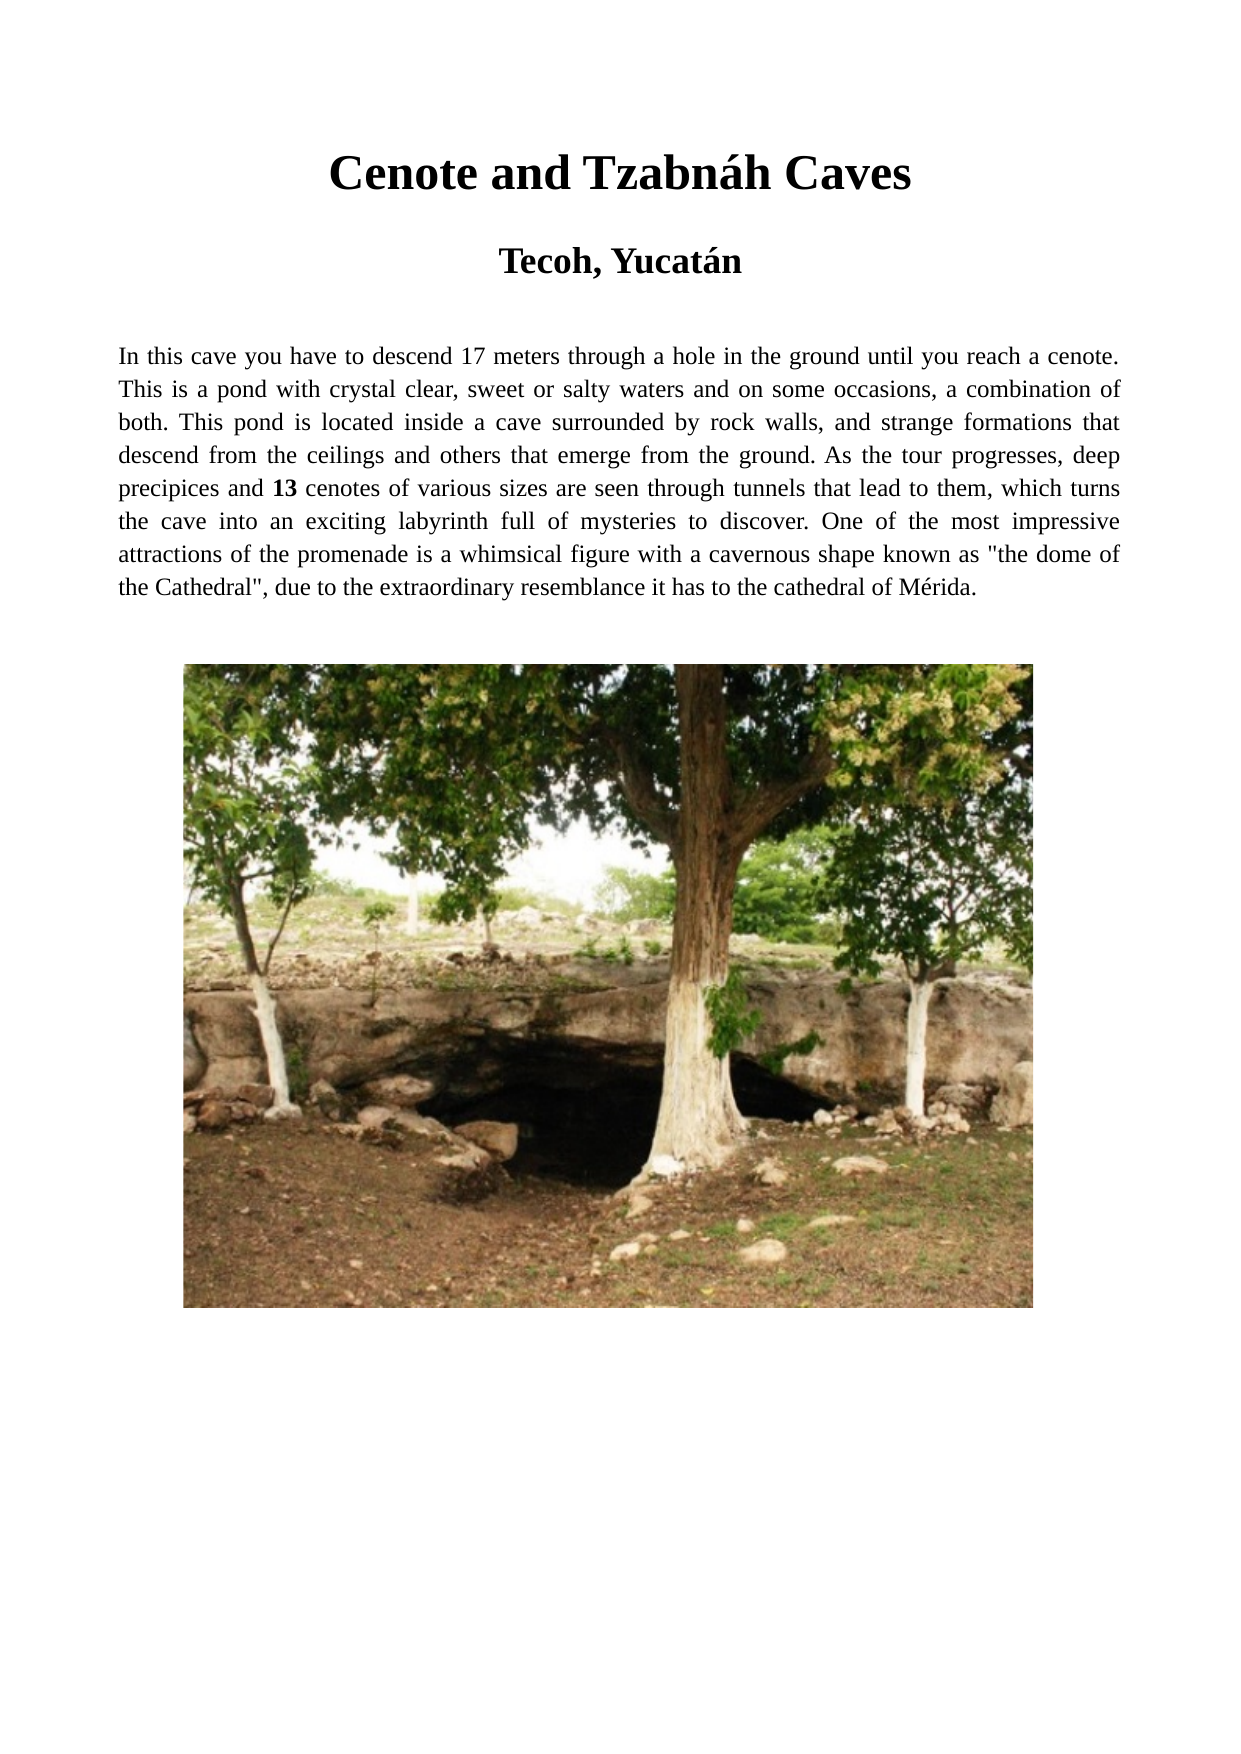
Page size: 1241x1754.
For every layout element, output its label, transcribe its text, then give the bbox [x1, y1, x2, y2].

subtitle Cenote and Tzabnáh Caves [118, 143, 1122, 201]
subtitle Tecoh, Yucatán [118, 238, 1122, 281]
text In this cave you have to descend 17 meters through a hole in the ground until you reach a cenote. This is a pond with crystal clear, sweet or salty waters and on some occasions, a combination of both. This pond is located inside a cave surrounded by rock walls, and strange formations that descend from the ceilings and others that emerge from the ground. As the tour progresses, deep precipices and 13 cenotes of various sizes are seen through tunnels that lead to them, which turns the cave into an exciting labyrinth full of mysteries to discover. One of the most impressive attractions of the promenade is a whimsical figure with a cavernous shape known as "the dome of the Cathedral", due to the extraordinary resemblance it has to the cathedral of Mérida. [118, 341, 1122, 601]
picture [183, 664, 1034, 1308]
